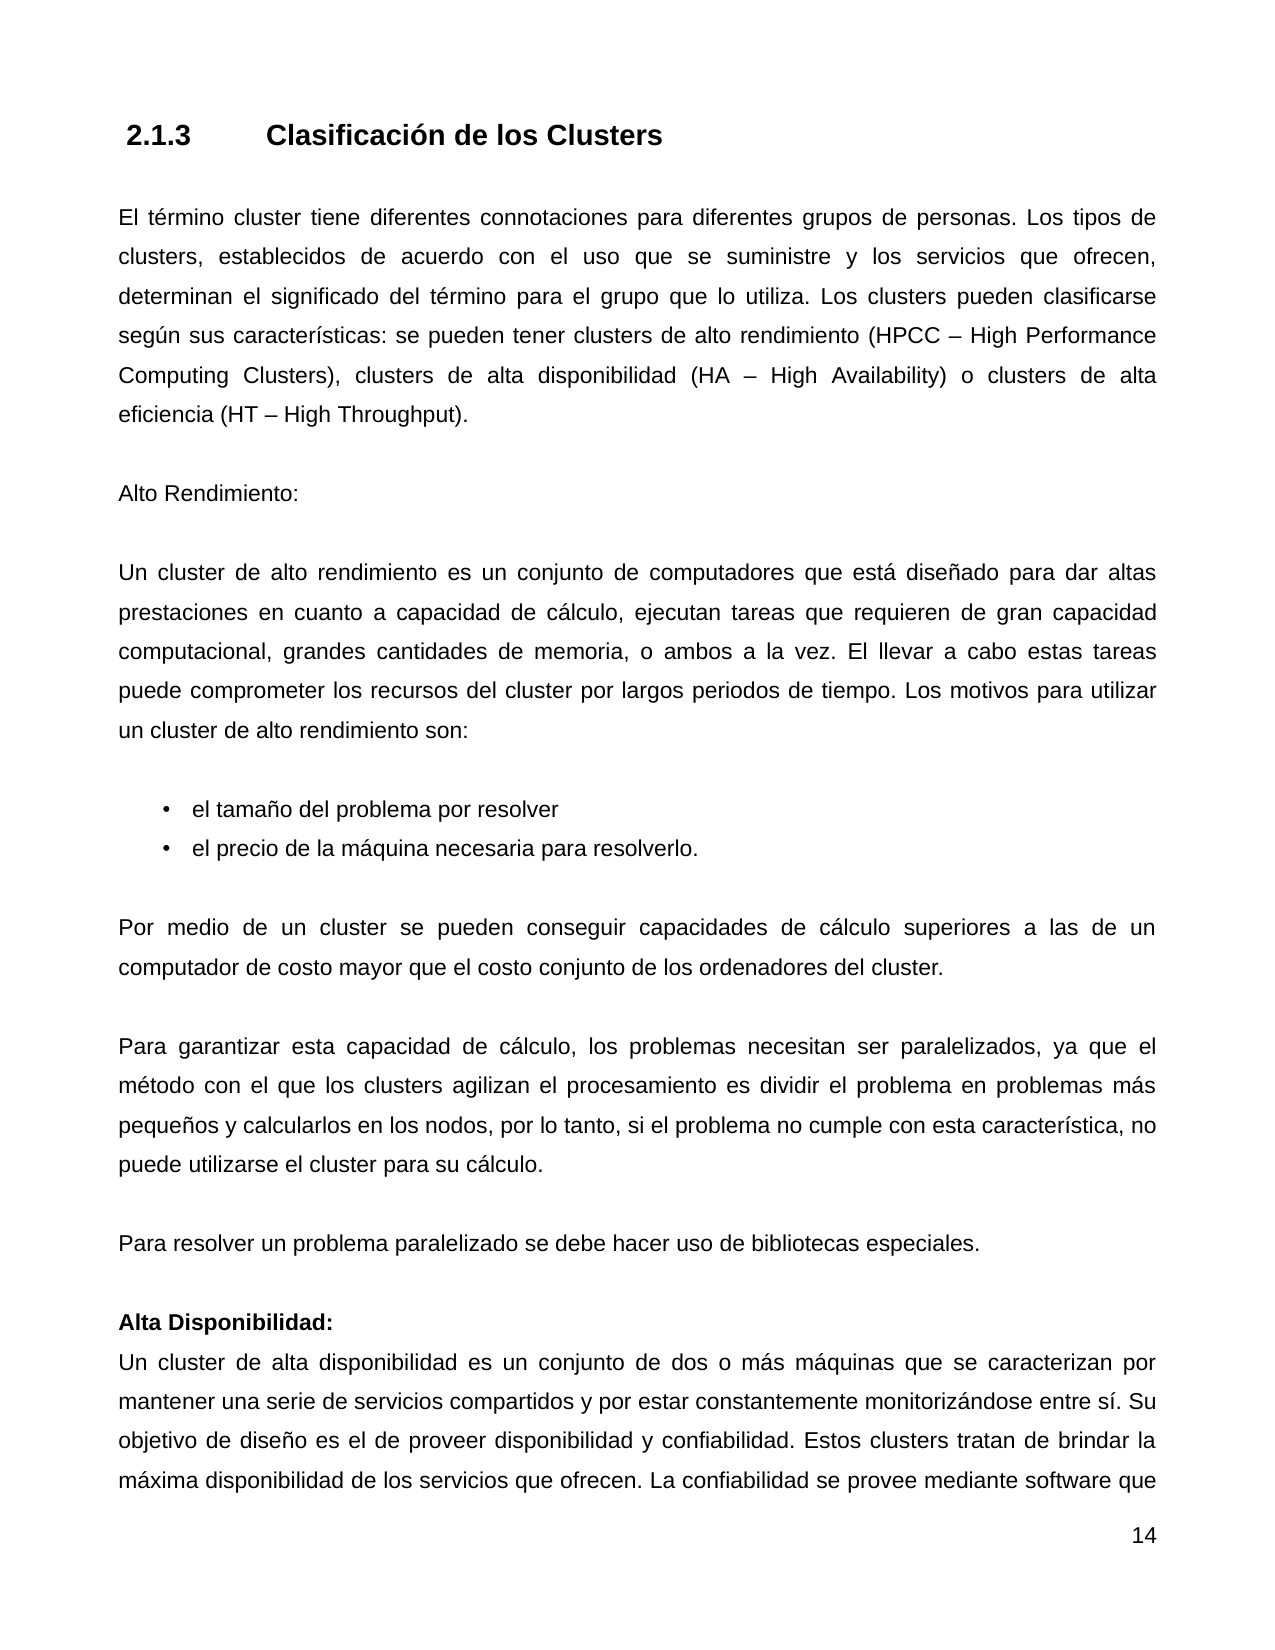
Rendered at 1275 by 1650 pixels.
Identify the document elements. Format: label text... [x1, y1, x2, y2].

text Para resolver un problema paralelizado se debe hacer uso de bibliotecas especiales. [118, 1230, 1157, 1256]
text Un cluster de alto rendimiento es un conjunto de computadores que está diseñado para dar altas prestaciones en cuanto a capacidad de cálculo, ejecutan tareas que requieren de gran capacidad computacional, grandes cantidades de memoria, o ambos a la vez. El llevar a cabo estas tareas puede comprometer los recursos del cluster por largos periodos de tiempo. Los motivos para utilizar un cluster de alto rendimiento son: [118, 559, 1157, 743]
list el tamaño del problema por resolver [162, 796, 1157, 822]
text Por medio de un cluster se pueden conseguir capacidades de cálculo superiores a las de un computador de costo mayor que el costo conjunto de los ordenadores del cluster. [118, 914, 1157, 980]
text Para garantizar esta capacidad de cálculo, los problemas necesitan ser paralelizados, ya que el método con el que los clusters agilizan el procesamiento es dividir el problema en problemas más pequeños y calcularlos en los nodos, por lo tanto, si el problema no cumple con esta característica, no puede utilizarse el cluster para su cálculo. [118, 1033, 1157, 1177]
list el precio de la máquina necesaria para resolverlo. [162, 835, 1157, 862]
text Un cluster de alta disponibilidad es un conjunto de dos o más máquinas que se caracterizan por mantener una serie de servicios compartidos y por estar constantemente monitorizándose entre sí. Su objetivo de diseño es el de proveer disponibilidad y confiabilidad. Estos clusters tratan de brindar la máxima disponibilidad de los servicios que ofrecen. La confiabilidad se provee mediante software que [118, 1348, 1157, 1493]
subtitle Clasificación de los Clusters [118, 118, 1157, 152]
text El término cluster tiene diferentes connotaciones para diferentes grupos de personas. Los tipos de clusters, establecidos de acuerdo con el uso que se suministre y los servicios que ofrecen, determinan el significado del término para el grupo que lo utiliza. Los clusters pueden clasificarse según sus características: se pueden tener clusters de alto rendimiento (HPCC – High Performance Computing Clusters), clusters de alta disponibilidad (HA – High Availability) o clusters de alta eficiencia (HT – High Throughput). [118, 204, 1157, 427]
text Alta Disponibilidad: [118, 1309, 1157, 1335]
text Alto Rendimiento: [118, 480, 1157, 506]
